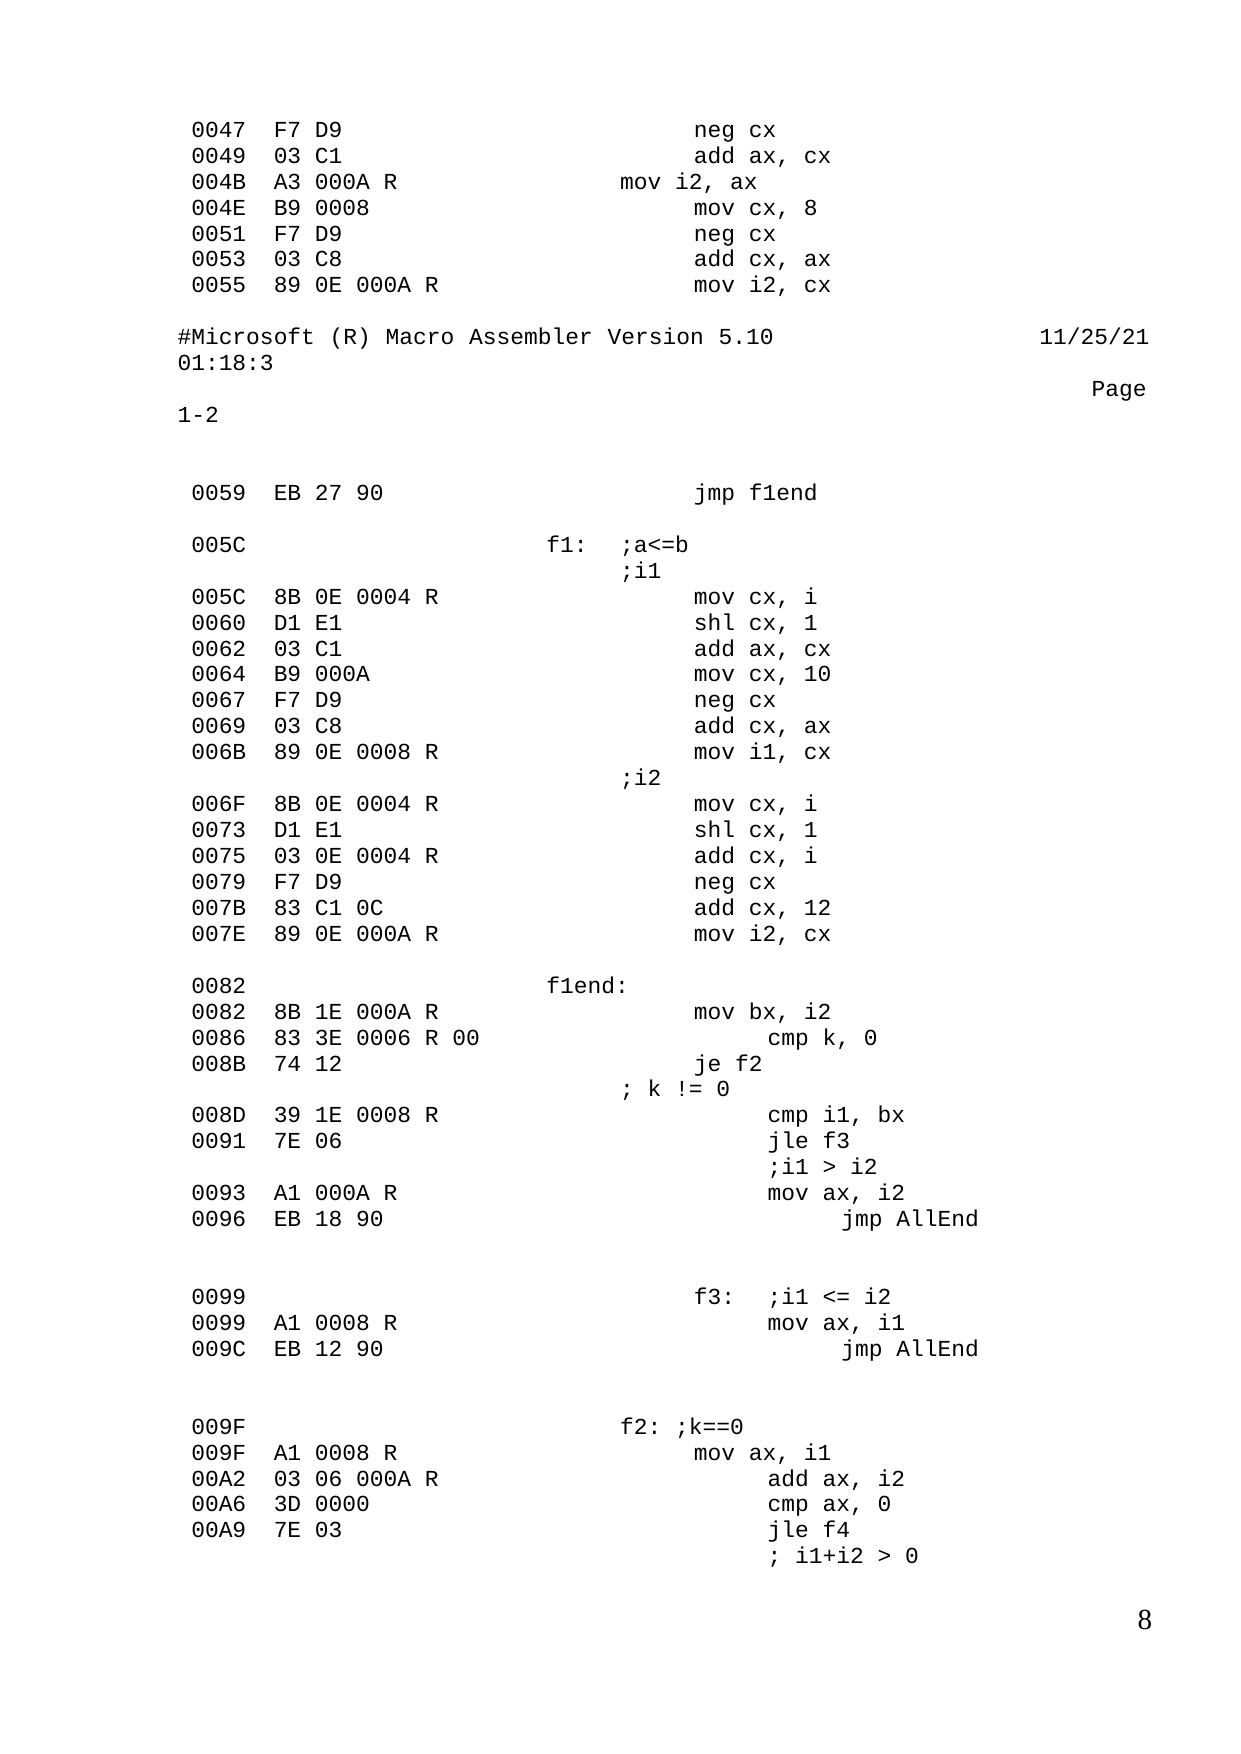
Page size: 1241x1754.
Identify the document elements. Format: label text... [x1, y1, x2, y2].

text 009F f2: ;k==0 [177, 1415, 1152, 1441]
text 0051 F7 D9 neg cx [177, 222, 1152, 248]
text 00A9 7E 03 jle f4 [177, 1519, 1152, 1545]
text 008B 74 12 je f2 [177, 1052, 1152, 1078]
text Page 1-2 [177, 377, 1152, 429]
text 006B 89 0E 0008 R mov i1, cx [177, 741, 1152, 767]
text 009C EB 12 90 jmp AllEnd [177, 1337, 1152, 1363]
text ;i2 [177, 767, 1152, 792]
text 0082 8B 1E 000A R mov bx, i2 [177, 1000, 1152, 1026]
text 006F 8B 0E 0004 R mov cx, i [177, 792, 1152, 818]
text 005C 8B 0E 0004 R mov cx, i [177, 585, 1152, 611]
text 0067 F7 D9 neg cx [177, 689, 1152, 715]
text 008D 39 1E 0008 R cmp i1, bx [177, 1104, 1152, 1130]
text 0093 A1 000A R mov ax, i2 [177, 1182, 1152, 1207]
text 0059 EB 27 90 jmp f1end [177, 481, 1152, 507]
text 007B 83 C1 0C add cx, 12 [177, 896, 1152, 922]
text 0096 EB 18 90 jmp AllEnd [177, 1207, 1152, 1233]
text 005C f1: ;a<=b [177, 533, 1152, 559]
text ;i1 > i2 [177, 1156, 1152, 1182]
text 0086 83 3E 0006 R 00 cmp k, 0 [177, 1026, 1152, 1052]
text 0091 7E 06 jle f3 [177, 1130, 1152, 1156]
text 0079 F7 D9 neg cx [177, 870, 1152, 896]
text 0099 A1 0008 R mov ax, i1 [177, 1311, 1152, 1337]
text 004E B9 0008 mov cx, 8 [177, 196, 1152, 222]
text ;i1 [177, 559, 1152, 585]
text 009F A1 0008 R mov ax, i1 [177, 1441, 1152, 1467]
text 0064 B9 000A mov cx, 10 [177, 663, 1152, 689]
text 004B A3 000A R mov i2, ax [177, 170, 1152, 196]
text 0082 f1end: [177, 974, 1152, 1000]
text 0049 03 C1 add ax, cx [177, 144, 1152, 170]
text ; k != 0 [177, 1078, 1152, 1104]
text 0075 03 0E 0004 R add cx, i [177, 844, 1152, 870]
text 0062 03 C1 add ax, cx [177, 637, 1152, 663]
text #Microsoft (R) Macro Assembler Version 5.10 11/25/21 01:18:3 [177, 326, 1152, 377]
text 0053 03 C8 add cx, ax [177, 248, 1152, 274]
text 0069 03 C8 add cx, ax [177, 715, 1152, 741]
text 007E 89 0E 000A R mov i2, cx [177, 922, 1152, 948]
text 0060 D1 E1 shl cx, 1 [177, 611, 1152, 637]
text 0047 F7 D9 neg cx [177, 118, 1152, 144]
text 0073 D1 E1 shl cx, 1 [177, 818, 1152, 844]
text ; i1+i2 > 0 [177, 1545, 1152, 1571]
text 00A6 3D 0000 cmp ax, 0 [177, 1493, 1152, 1519]
text 0055 89 0E 000A R mov i2, cx [177, 274, 1152, 300]
text 0099 f3: ;i1 <= i2 [177, 1285, 1152, 1311]
text 00A2 03 06 000A R add ax, i2 [177, 1467, 1152, 1493]
